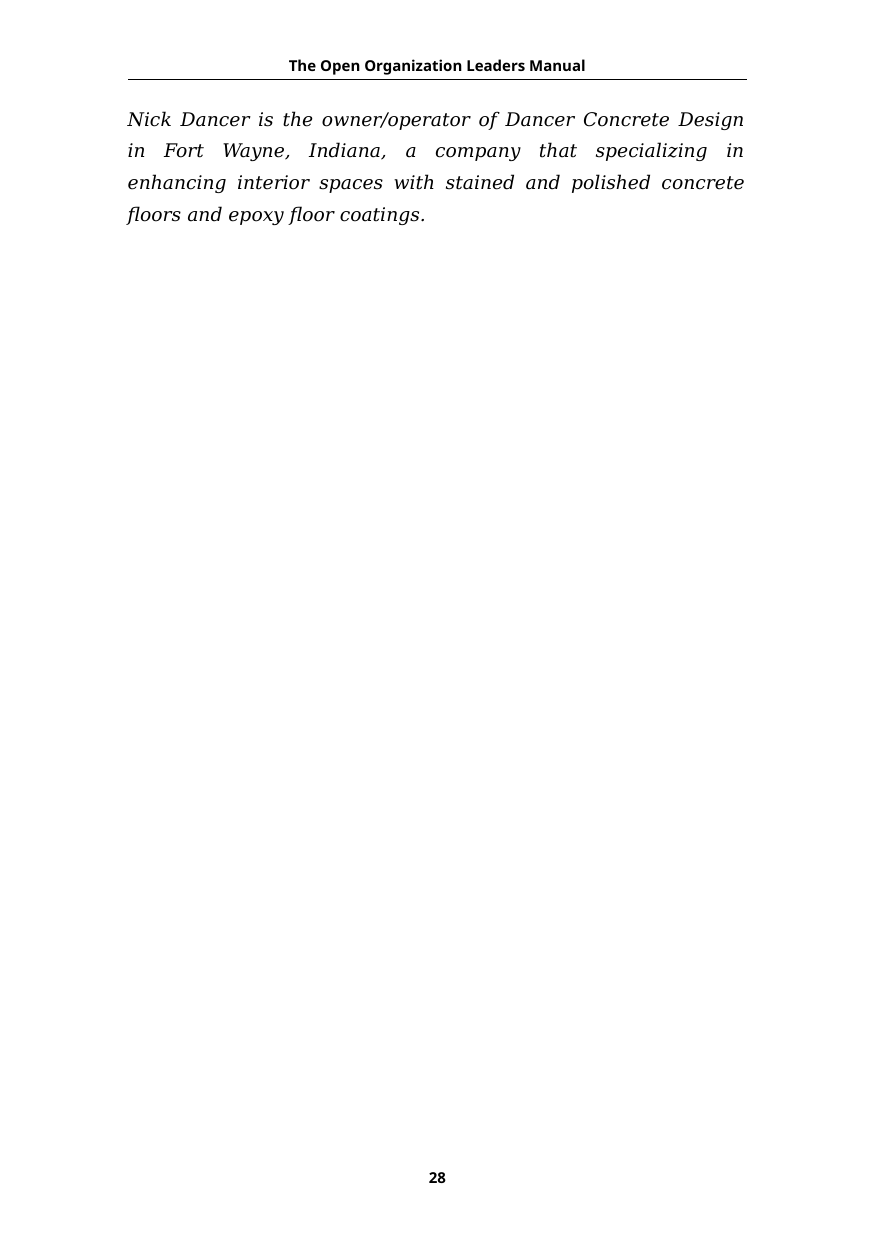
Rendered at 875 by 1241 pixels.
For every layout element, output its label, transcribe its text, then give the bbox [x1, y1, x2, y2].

text Nick Dancer is the owner/operator of Dancer Concrete Design in Fort Wayne, Indiana, a company that specializing in enhancing interior spaces with stained and polished concrete floors and epoxy floor coatings. [127, 109, 747, 226]
